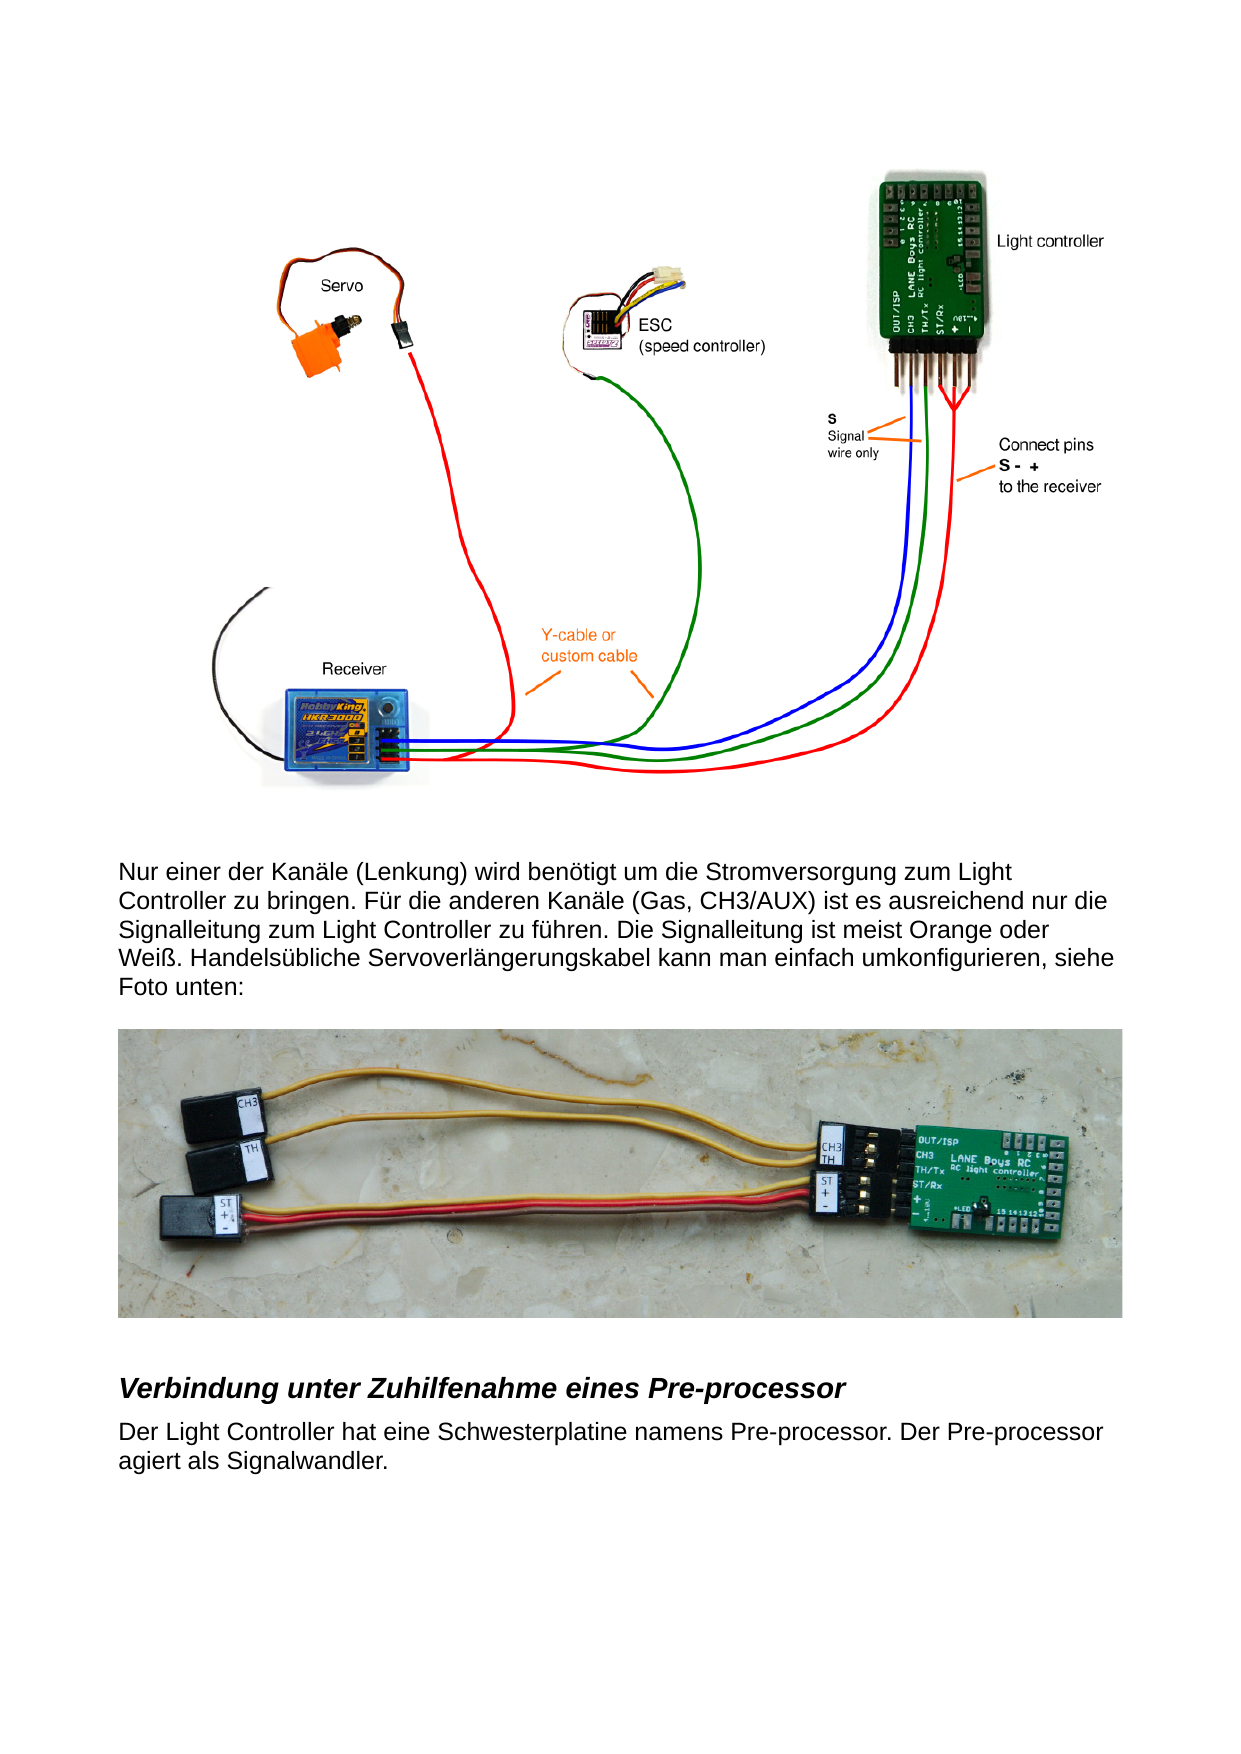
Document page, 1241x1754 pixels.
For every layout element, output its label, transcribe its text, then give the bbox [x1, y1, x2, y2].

text Nur einer der Kanäle (Lenkung) wird benötigt um die Stromversorgung zum Light Controller zu bringen. Für die anderen Kanäle (Gas, CH3/AUX) ist es ausreichend nur die Signalleitung zum Light Controller zu führen. Die Signalleitung ist meist Orange oder Weiß. Handelsübliche Servoverlängerungskabel kann man einfach umkonfigurieren, siehe Foto unten: [118, 857, 1122, 1001]
subtitle Verbindung unter Zuhilfenahme eines Pre-processor [118, 1371, 1122, 1405]
picture [118, 1029, 1123, 1318]
text Der Light Controller hat eine Schwesterplatine namens Pre-processor. Der Pre-processor agiert als Signalwandler. [118, 1417, 1122, 1475]
picture [118, 118, 1123, 829]
